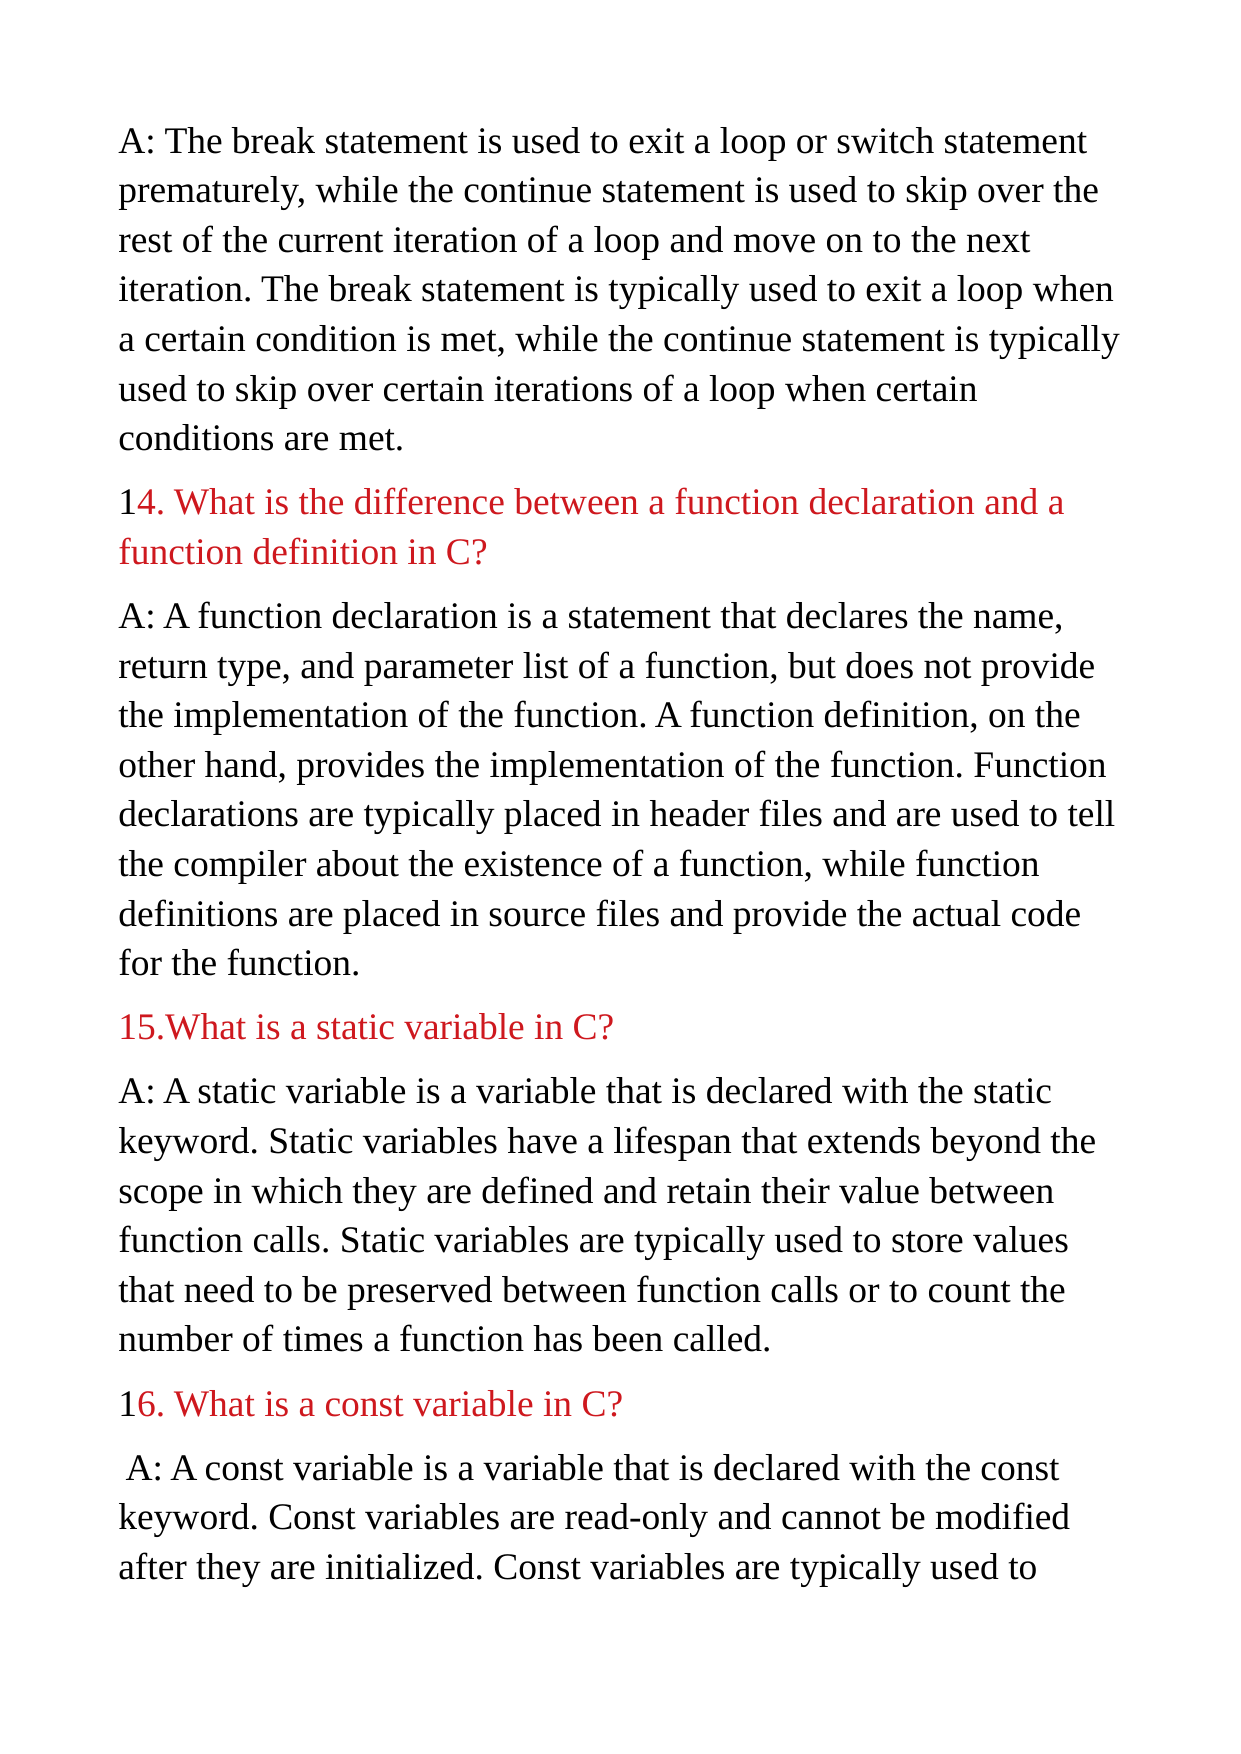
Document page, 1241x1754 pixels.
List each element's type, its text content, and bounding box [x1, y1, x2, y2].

text A: A const variable is a variable that is declared with the const keyword. Const variables are read-only and cannot be modified after they are initialized. Const variables are typically used to [118, 1445, 1122, 1587]
text 15.What is a static variable in C? [118, 1005, 1122, 1048]
text 14. What is the difference between a function declaration and a function definition in C? [118, 480, 1122, 572]
text A: The break statement is used to exit a loop or switch statement prematurely, while the continue statement is used to skip over the rest of the current iteration of a loop and move on to the next iteration. The break statement is typically used to exit a loop when a certain condition is met, while the continue statement is typically used to skip over certain iterations of a loop when certain conditions are met. [118, 118, 1122, 459]
text A: A static variable is a variable that is declared with the static keyword. Static variables have a lifespan that extends beyond the scope in which they are defined and retain their value between function calls. Static variables are typically used to store values that need to be preserved between function calls or to count the number of times a function has been called. [118, 1069, 1122, 1360]
text A: A function declaration is a statement that declares the name, return type, and parameter list of a function, but does not provide the implementation of the function. A function definition, on the other hand, provides the implementation of the function. Function declarations are typically placed in header files and are used to tell the compiler about the existence of a function, while function definitions are placed in source files and provide the actual code for the function. [118, 593, 1122, 984]
text 16. What is a const variable in C? [118, 1381, 1122, 1424]
